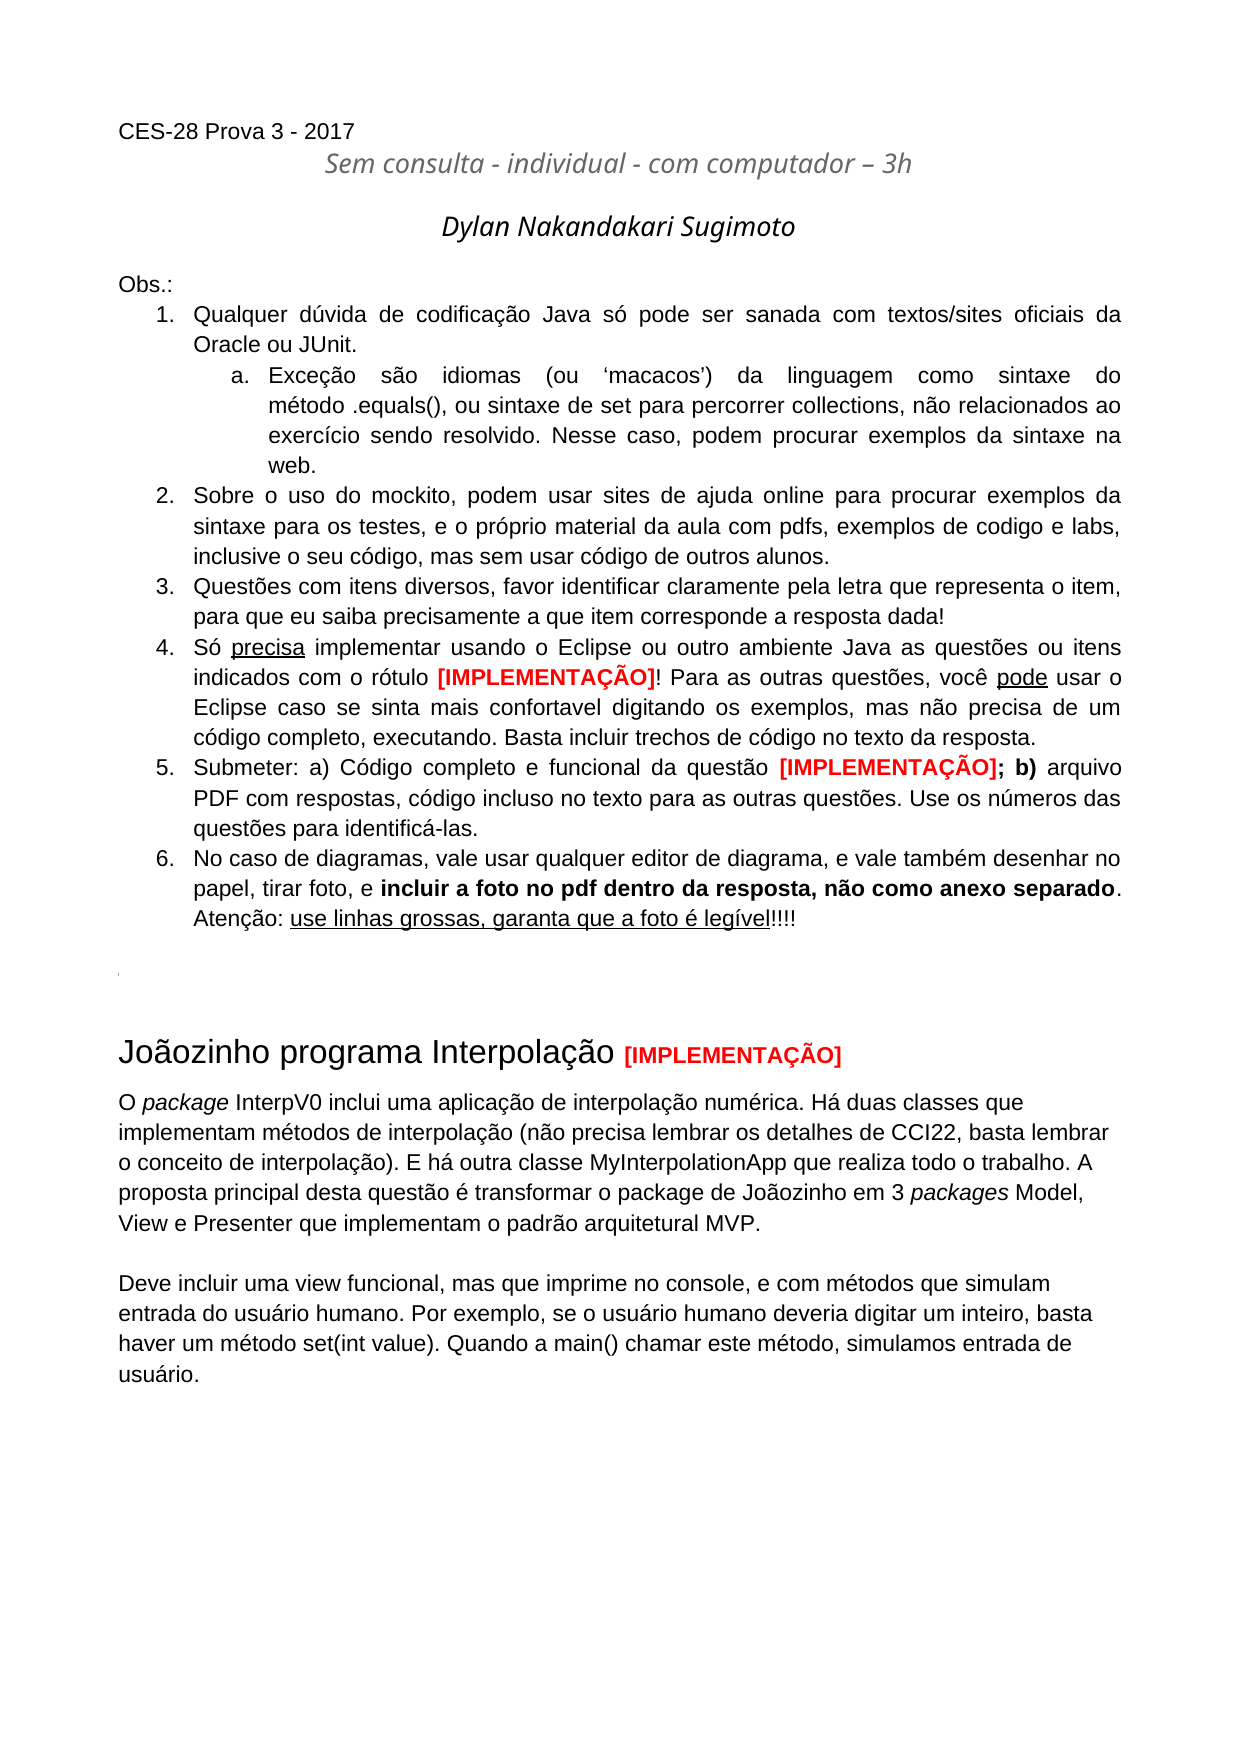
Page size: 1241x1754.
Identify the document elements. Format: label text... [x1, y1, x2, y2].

list Qualquer dúvida de codificação Java só pode ser sanada com textos/sites oficiais da Oracle ou JUnit. [156, 301, 1122, 358]
list Questões com itens diversos, favor identificar claramente pela letra que representa o item, para que eu saiba precisamente a que item corresponde a resposta dada! [156, 573, 1122, 629]
subtitle Joãozinho programa Interpolação [IMPLEMENTAÇÃO] [118, 1032, 1122, 1071]
text Obs.: [118, 271, 1122, 297]
list Sobre o uso do mockito, podem usar sites de ajuda online para procurar exemplos da sintaxe para os testes, e o próprio material da aula com pdfs, exemplos de codigo e labs, inclusive o seu código, mas sem usar código de outros alunos. [156, 482, 1122, 569]
text Dylan Nakandakari Sugimoto [118, 208, 1122, 244]
text O package InterpV0 inclui uma aplicação de interpolação numérica. Há duas classes que implementam métodos de interpolação (não precisa lembrar os detalhes de CCI22, basta lembrar o conceito de interpolação). E há outra classe MyInterpolationApp que realiza todo o trabalho. A proposta principal desta questão é transformar o package de Joãozinho em 3 packages Model, View e Presenter que implementam o padrão arquitetural MVP. [118, 1089, 1122, 1236]
subtitle Sem consulta - individual - com computador – 3h [118, 144, 1122, 181]
list Submeter: a) Código completo e funcional da questão [IMPLEMENTAÇÃO]; b) arquivo PDF com respostas, código incluso no texto para as outras questões. Use os números das questões para identificá-las. [156, 754, 1122, 841]
list No caso de diagramas, vale usar qualquer editor de diagrama, e vale também desenhar no papel, tirar foto, e incluir a foto no pdf dentro da resposta, não como anexo separado. Atenção: use linhas grossas, garanta que a foto é legível!!!! [156, 845, 1122, 932]
list Exceção são idiomas (ou ‘macacos’) da linguagem como sintaxe do método .equals(), ou sintaxe de set para percorrer collections, não relacionados ao exercício sendo resolvido. Nesse caso, podem procurar exemplos da sintaxe na web. [231, 362, 1122, 478]
text CES-28 Prova 3 - 2017 [118, 118, 1122, 144]
text Deve incluir uma view funcional, mas que imprime no console, e com métodos que simulam entrada do usuário humano. Por exemplo, se o usuário humano deveria digitar um inteiro, basta haver um método set(int value). Quando a main() chamar este método, simulamos entrada de usuário. [118, 1270, 1122, 1387]
list Só precisa implementar usando o Eclipse ou outro ambiente Java as questões ou itens indicados com o rótulo [IMPLEMENTAÇÃO]! Para as outras questões, você pode usar o Eclipse caso se sinta mais confortavel digitando os exemplos, mas não precisa de um código completo, executando. Basta incluir trechos de código no texto da resposta. [156, 633, 1122, 750]
